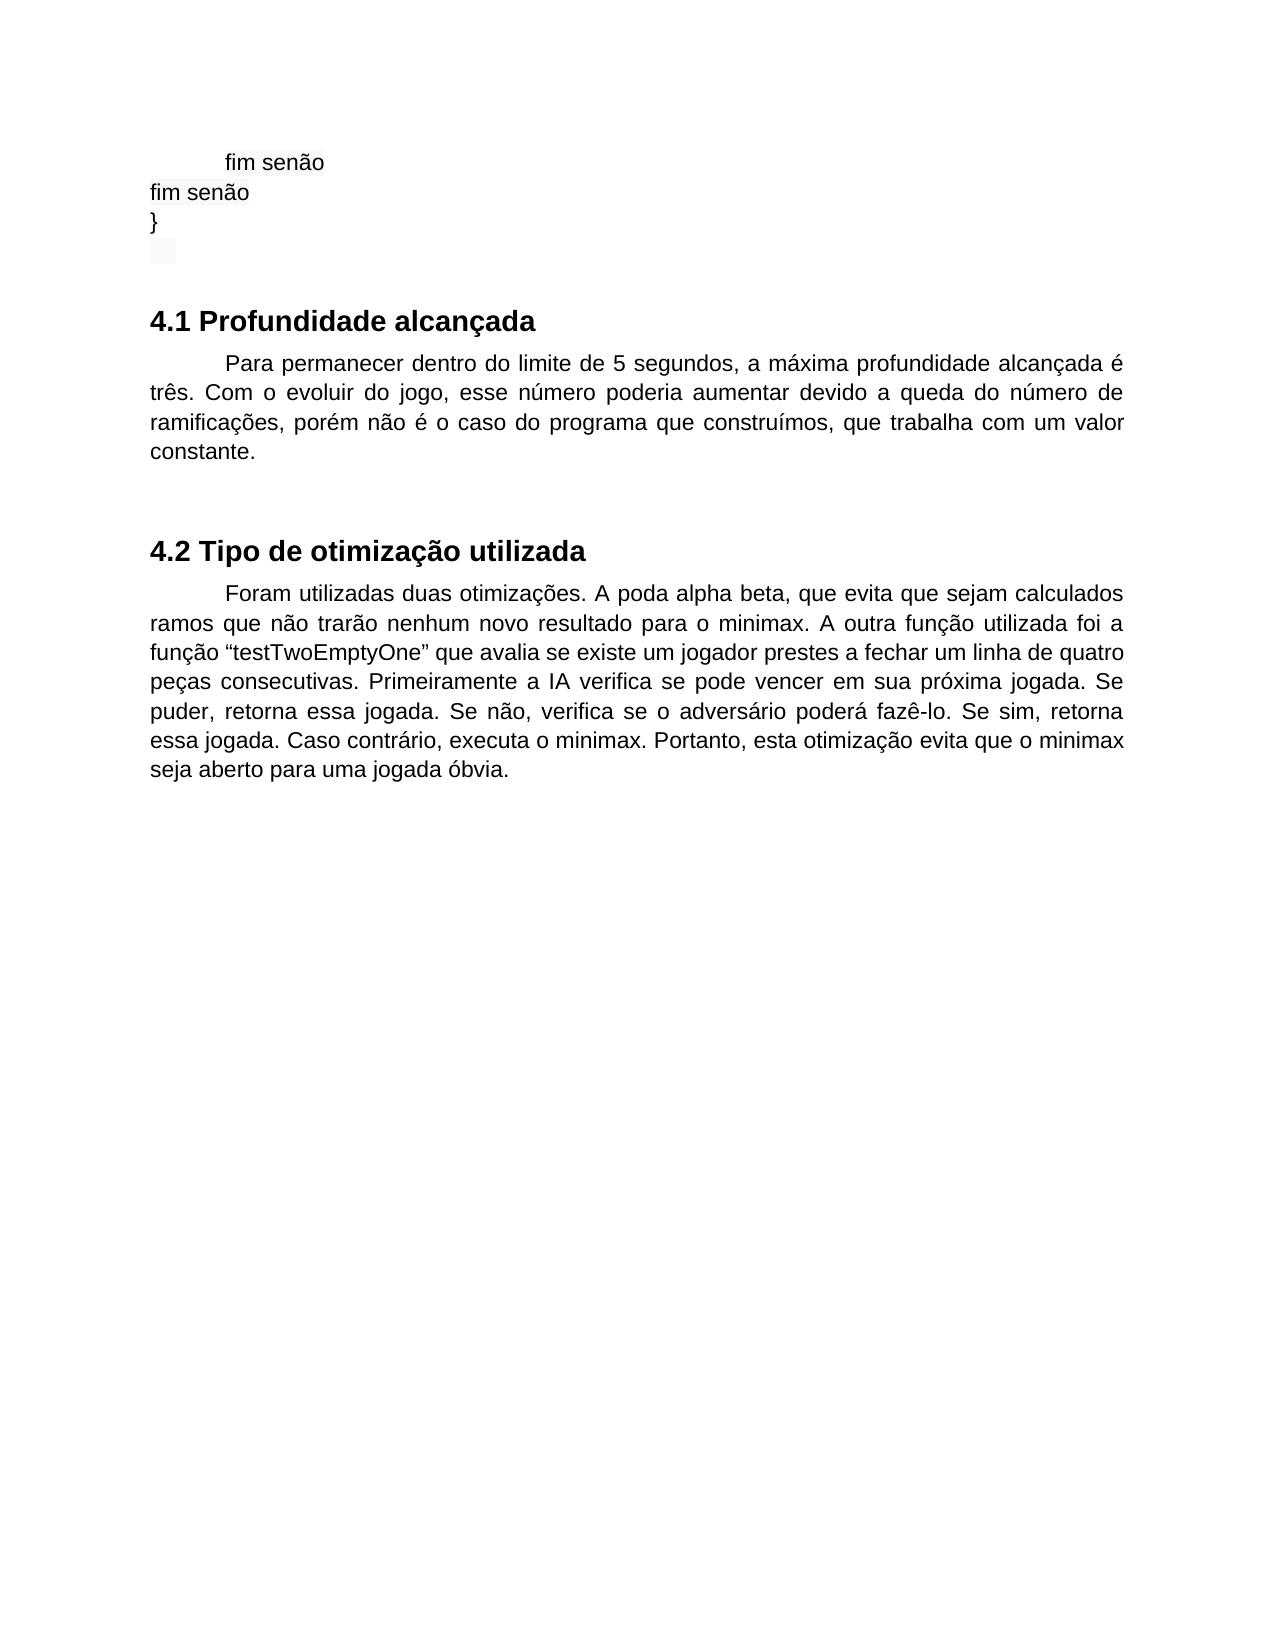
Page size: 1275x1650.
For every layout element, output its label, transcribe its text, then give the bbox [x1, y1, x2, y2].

text Para permanecer dentro do limite de 5 segundos, a máxima profundidade alcançada é três. Com o evoluir do jogo, esse número poderia aumentar devido a queda do número de ramificações, porém não é o caso do programa que construímos, que trabalha com um valor constante. [150, 351, 1125, 464]
subtitle 4.1 Profundidade alcançada [150, 305, 1125, 338]
text Foram utilizadas duas otimizações. A poda alpha beta, que evita que sejam calculados ramos que não trarão nenhum novo resultado para o minimax. A outra função utilizada foi a função “testTwoEmptyOne” que avalia se existe um jogador prestes a fechar um linha de quatro peças consecutivas. Primeiramente a IA verifica se pode vencer em sua próxima jogada. Se puder, retorna essa jogada. Se não, verifica se o adversário poderá fazê-lo. Se sim, retorna essa jogada. Caso contrário, executa o minimax. Portanto, esta otimização evita que o minimax seja aberto para uma jogada óbvia. [150, 581, 1125, 783]
text fim senão [225, 150, 1125, 176]
text fim senão [150, 179, 1125, 205]
subtitle 4.2 Tipo de otimização utilizada [150, 535, 1125, 568]
text } [150, 209, 1125, 264]
